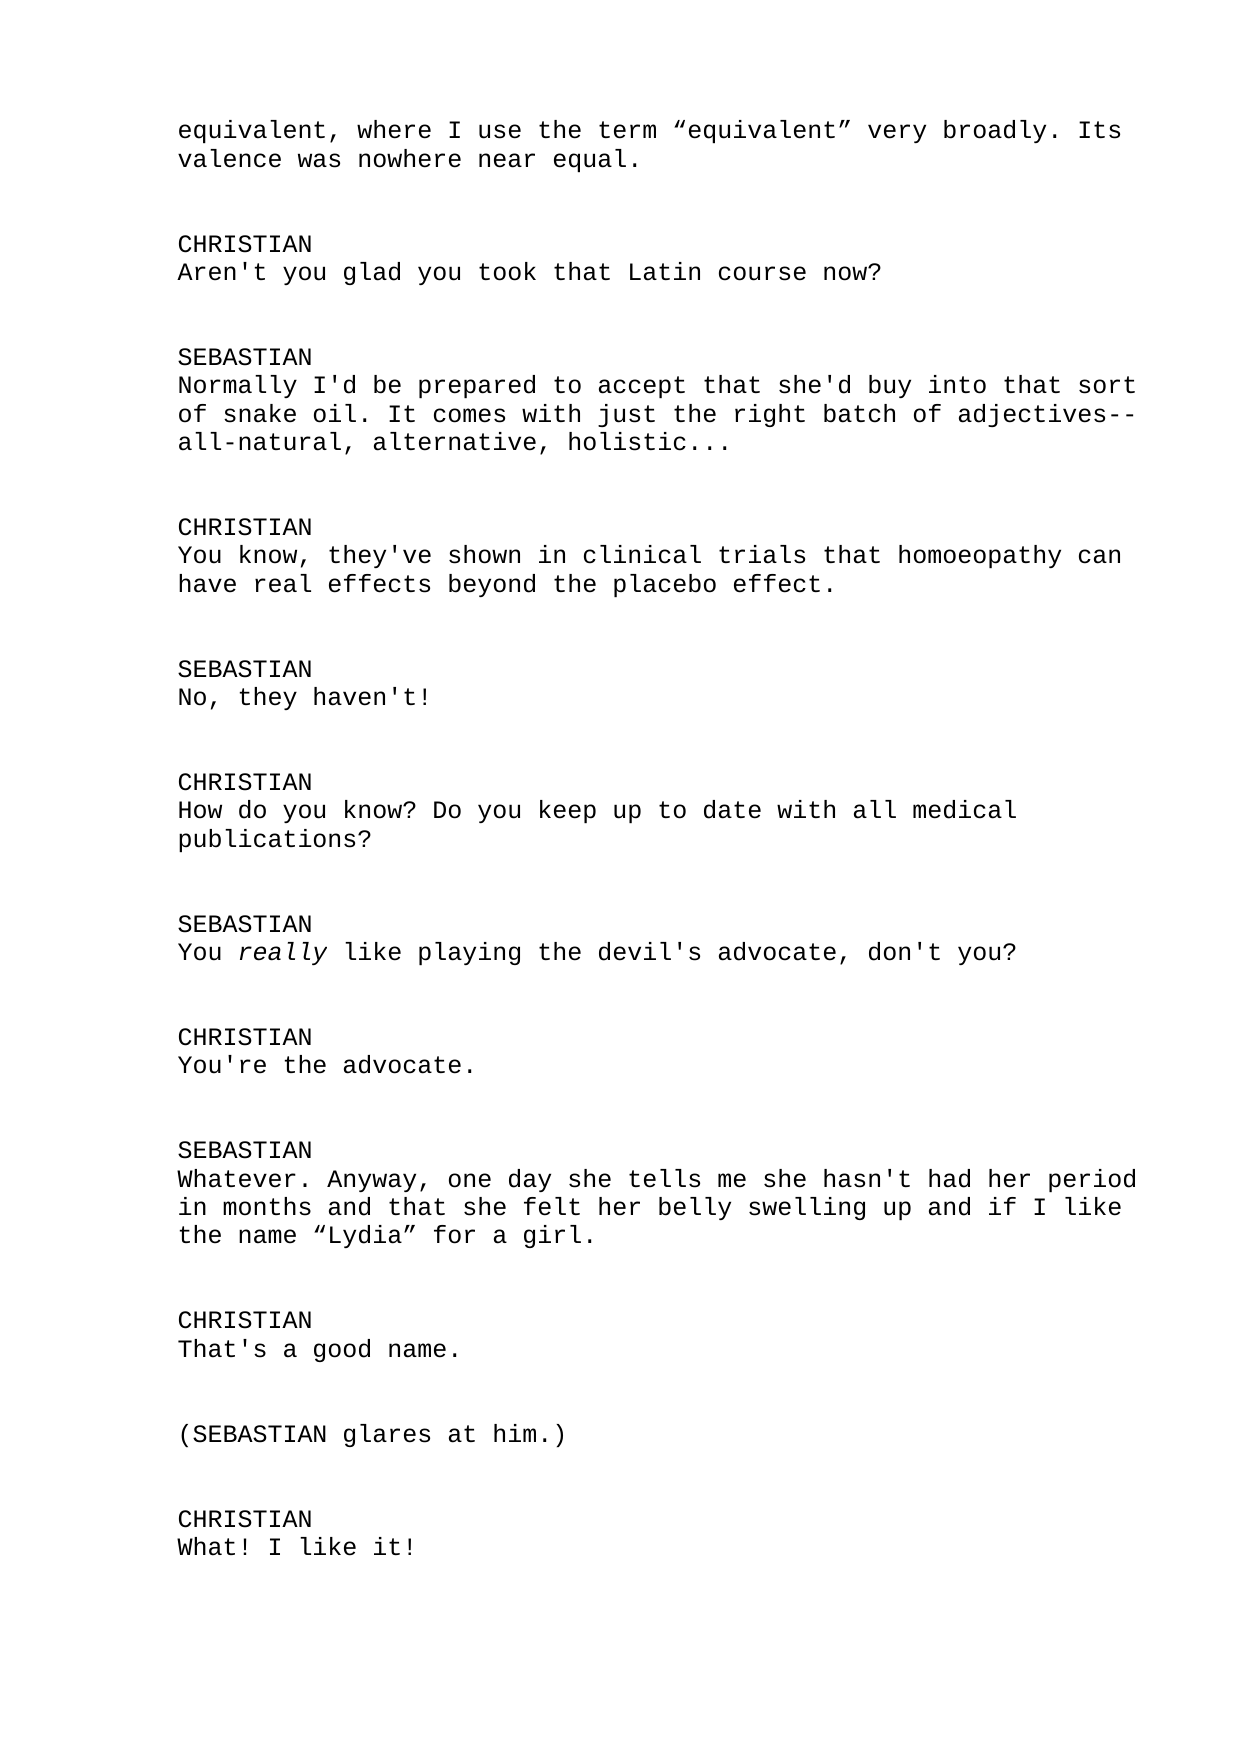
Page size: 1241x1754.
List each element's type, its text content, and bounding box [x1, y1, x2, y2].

text That's a good name. [477, 1336, 1152, 1365]
text Aren't you glad you took that Latin course now? [897, 260, 1152, 288]
text CHRISTIAN [327, 515, 1152, 543]
text CHRISTIAN [327, 1025, 1152, 1053]
text You're the advocate. [492, 1053, 1152, 1081]
text CHRISTIAN [327, 1506, 1152, 1535]
text Whatever. Anyway, one day she tells me she hasn't had her period in months and that she felt her belly swelling up and if I like the name “Lydia” for a girl. [612, 1166, 1152, 1251]
text What! I like it! [432, 1535, 1152, 1563]
text You really like playing the devil's advocate, don't you? [1032, 940, 1152, 968]
text CHRISTIAN [327, 1308, 1152, 1336]
text How do you know? Do you keep up to date with all medical publications? [387, 798, 1152, 855]
text (SEBASTIAN glares at him.) [582, 1421, 1152, 1450]
text No, they haven't! [447, 685, 1152, 713]
text SEBASTIAN [327, 656, 1152, 685]
text CHRISTIAN [327, 231, 1152, 260]
text SEBASTIAN [327, 345, 1152, 373]
text She was on a pill. She'd stopped taking her birth control pill without telling me. Instead she was taking some homoeopathic equivalent, where I use the term “equivalent” very broadly. Its valence was nowhere near equal. [657, 118, 1152, 175]
text You know, they've shown in clinical trials that homoeopathy can have real effects beyond the placebo effect. [852, 543, 1152, 600]
text SEBASTIAN [327, 911, 1152, 940]
text CHRISTIAN [327, 770, 1152, 798]
text Normally I'd be prepared to accept that she'd buy into that sort of snake oil. It comes with just the right batch of adjectives--all-natural, alternative, holistic... [747, 373, 1152, 458]
text SEBASTIAN [327, 1138, 1152, 1166]
